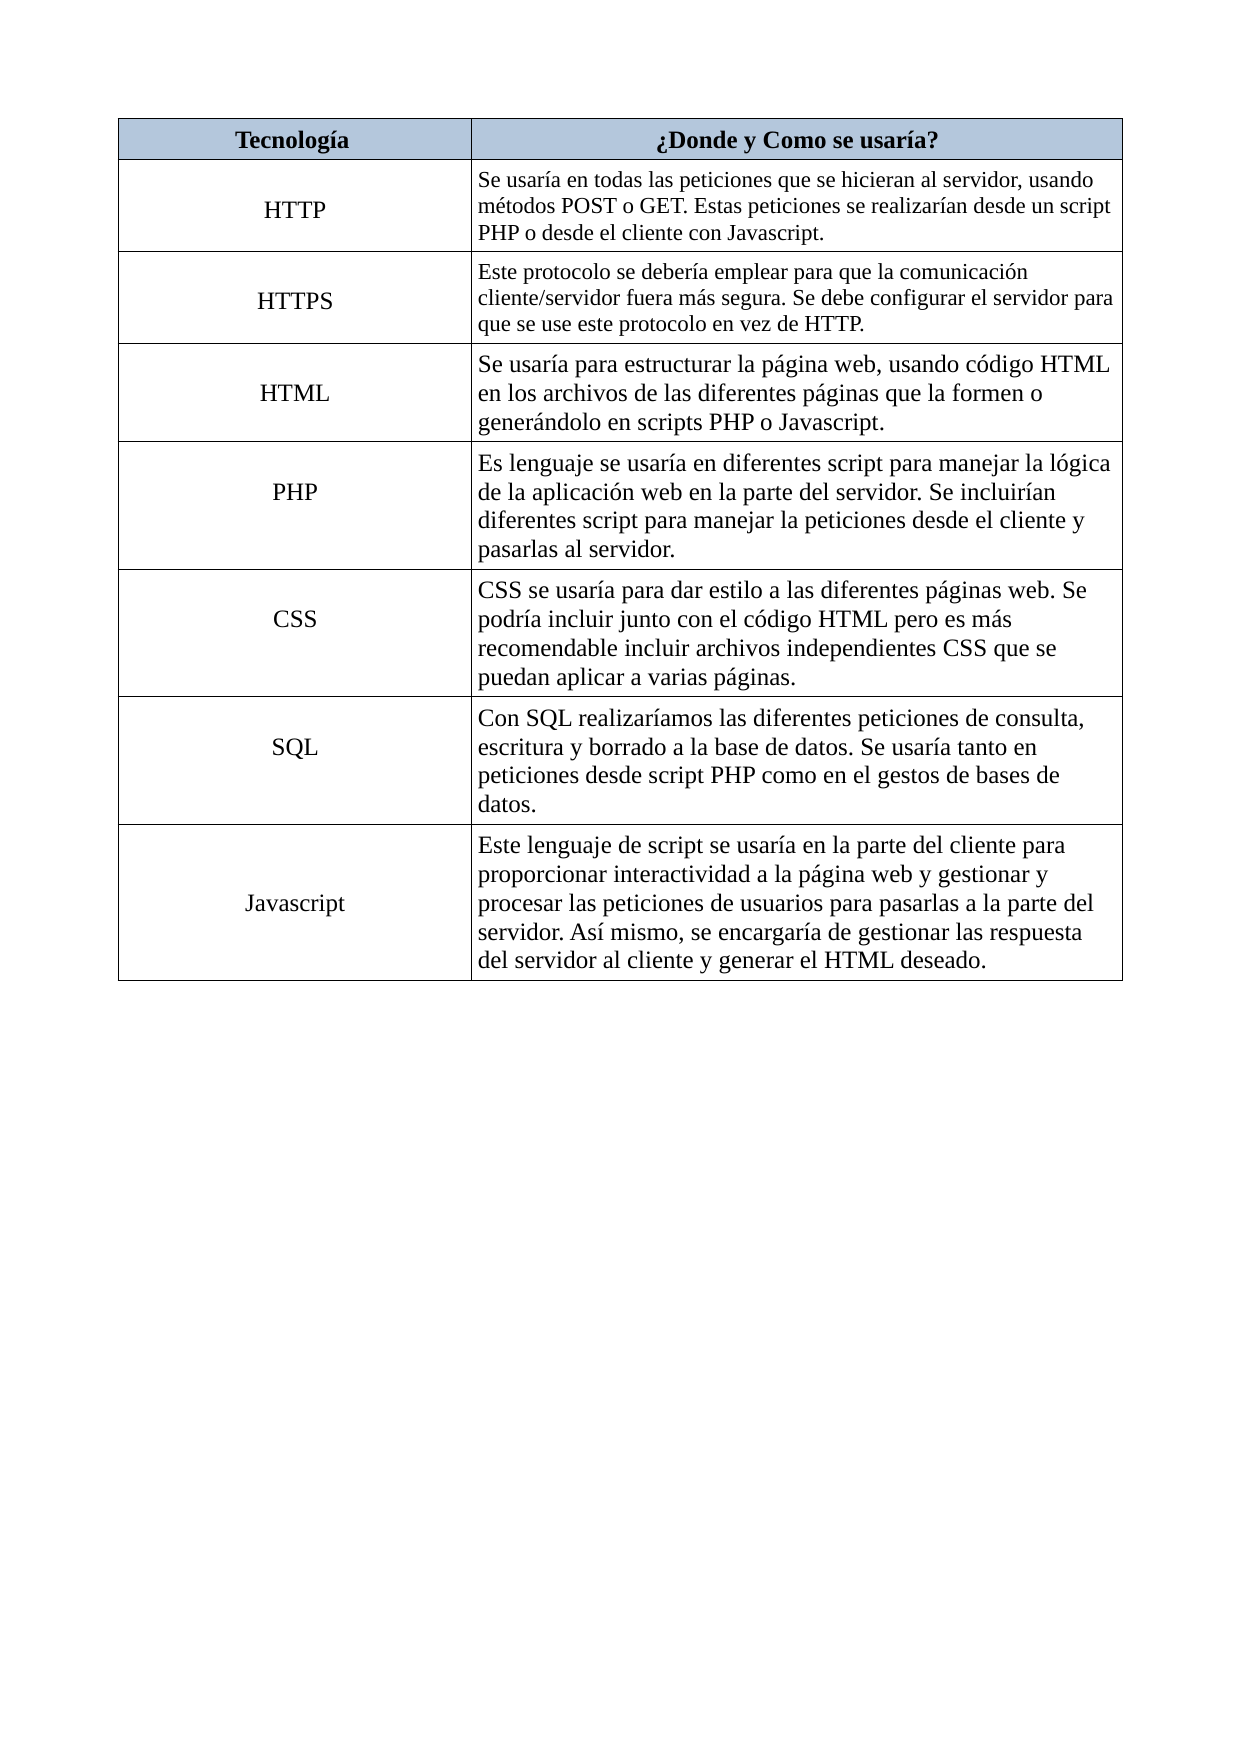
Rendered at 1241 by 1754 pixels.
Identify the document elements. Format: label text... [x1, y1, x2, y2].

table_cell HTTP [119, 160, 471, 251]
table_cell Este lenguaje de script se usaría en la parte del cliente para proporcionar interactividad a la página web y gestionar y procesar las peticiones de usuarios para pasarlas a la parte del servidor. Así mismo, se encargaría de gestionar las respuesta del servidor al cliente y generar el HTML deseado. [472, 825, 1122, 980]
table_cell CSS [119, 570, 471, 696]
table_cell Se usaría para estructurar la página web, usando código HTML en los archivos de las diferentes páginas que la formen o generándolo en scripts PHP o Javascript. [472, 344, 1122, 441]
table_cell CSS se usaría para dar estilo a las diferentes páginas web. Se podría incluir junto con el código HTML pero es más recomendable incluir archivos independientes CSS que se puedan aplicar a varias páginas. [472, 570, 1122, 696]
table_cell SQL [119, 697, 471, 824]
table_header Tecnología [119, 119, 471, 159]
table_header ¿Donde y Como se usaría? [472, 119, 1122, 159]
table_cell HTML [119, 344, 471, 441]
table_cell Se usaría en todas las peticiones que se hicieran al servidor, usando métodos POST o GET. Estas peticiones se realizarían desde un script PHP o desde el cliente con Javascript. [472, 160, 1122, 251]
table_cell PHP [119, 442, 471, 569]
table_cell Javascript [119, 825, 471, 980]
table_cell Con SQL realizaríamos las diferentes peticiones de consulta, escritura y borrado a la base de datos. Se usaría tanto en peticiones desde script PHP como en el gestos de bases de datos. [472, 697, 1122, 824]
table_cell Es lenguaje se usaría en diferentes script para manejar la lógica de la aplicación web en la parte del servidor. Se incluirían diferentes script para manejar la peticiones desde el cliente y pasarlas al servidor. [472, 442, 1122, 569]
table_cell HTTPS [119, 252, 471, 342]
table_cell Este protocolo se debería emplear para que la comunicación cliente/servidor fuera más segura. Se debe configurar el servidor para que se use este protocolo en vez de HTTP. [472, 252, 1122, 342]
